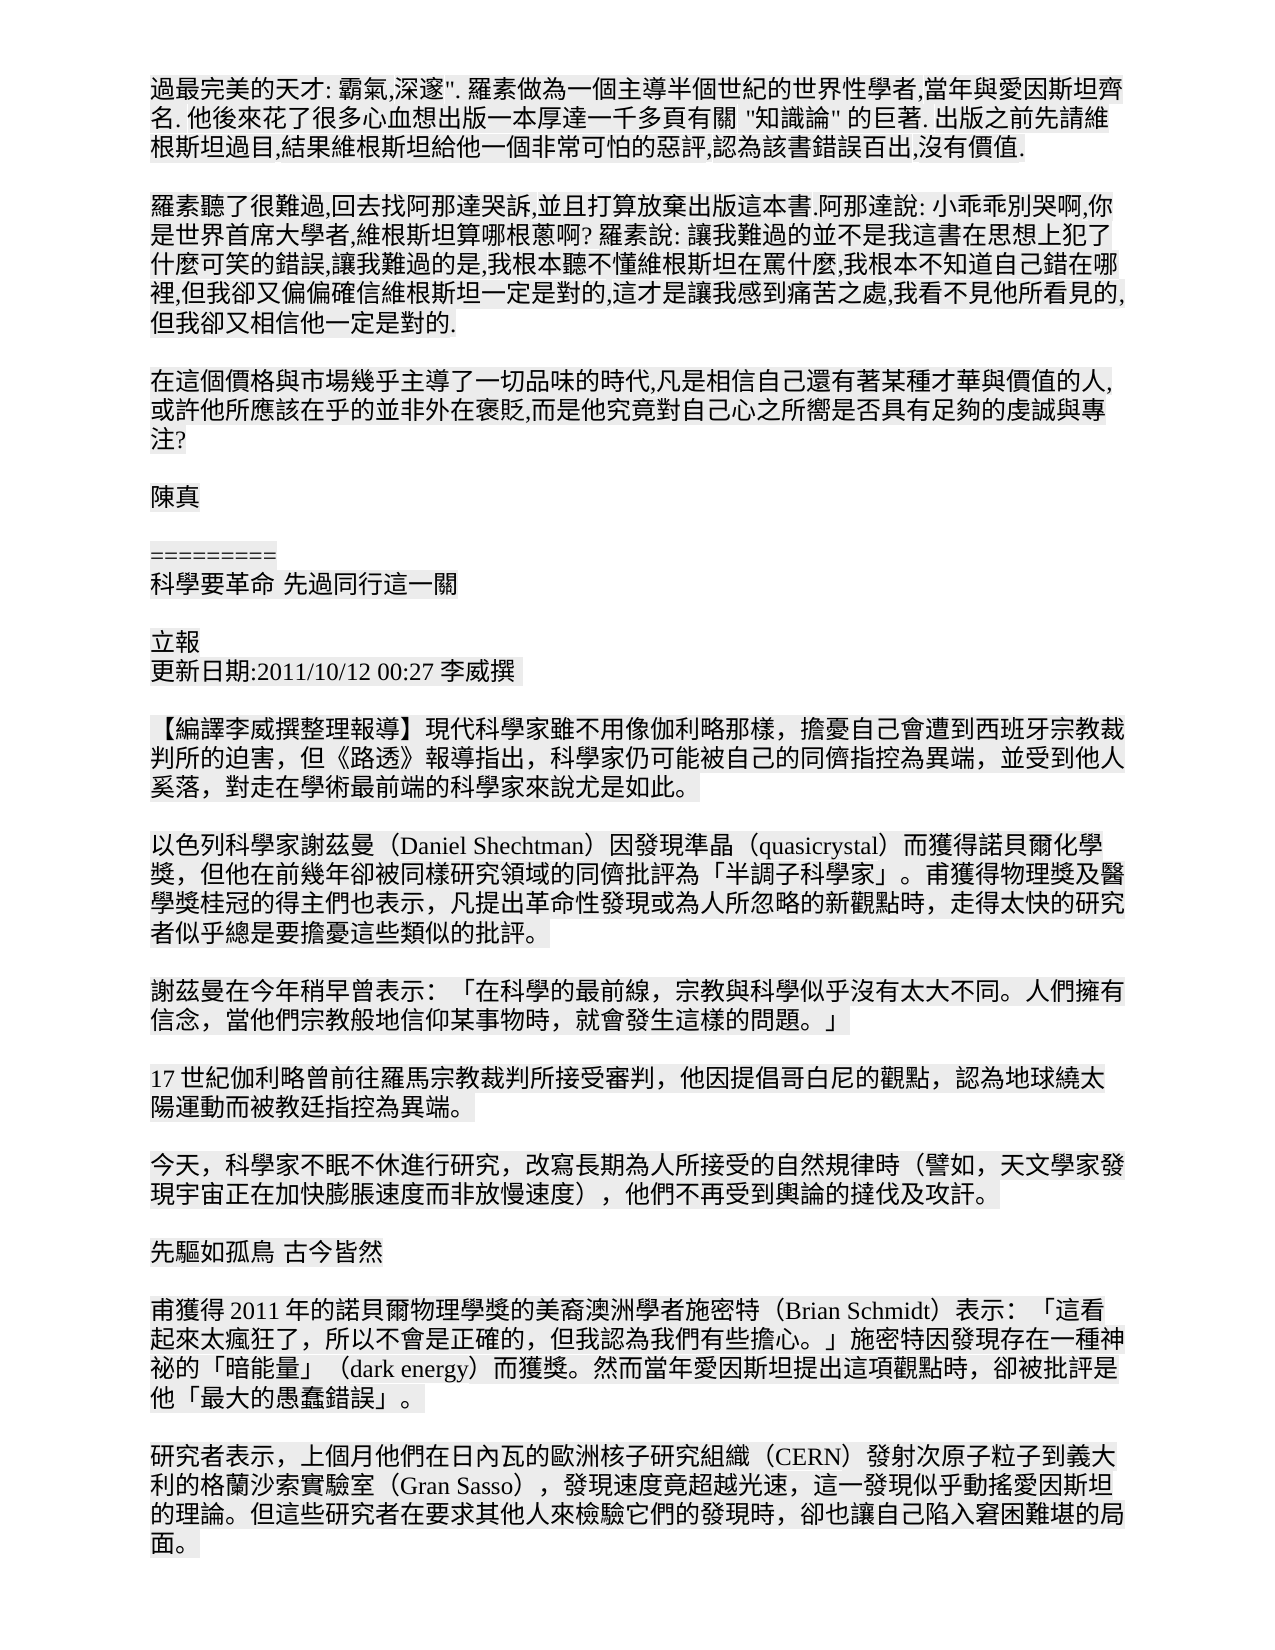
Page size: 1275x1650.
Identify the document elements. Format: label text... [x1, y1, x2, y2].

text 維根斯坦沒有完成大學部的學業,但他卻又覺得自己已經解決了所有哲學問題,於是就離開劍橋,跑去打仗當小學老師當園丁甚至企圖進入修道院或是乾脆自殺算了(連準備上吊的繩子都買好了),經過漫長的16年之後,他慢慢又覺得自己過去的哲學想法錯了,於是以四十多歲的高齡,在當時具有舉世聲望的羅素之強力協助下重返劍橋大學部就讀,稍後羅素並幫他以TRACTATUS這本完全不符合學術語言與規範的小書充當博士論文,直接頒給維根斯坦一個博士學位,以便讓他能夠繼續留在劍橋. TRACTATUS沒有一家出版社願意出版,劍橋出版社甚至給了一個 "毫無學術價值" 的評語直接拒絕出版. 後來應該是牛津出版社吧,提出一個條件說,除非羅素能夠在書本前面寫一篇導論,藉由羅素的舉世崇高學術聲望來抬舉這本書,出版社才願意出版. 於是羅素就寫了一篇導論,維根斯坦一看差點沒氣死,罵說羅素對他的想法 "一個字也不懂",不願意讓羅素的導論出現在他的書中. 總之,後來在羅素的奔走下,"沒有任何學術價值" 的TRACTATUS最後還是出版了. 當維根斯坦藉此取得學位與教職而留在劍橋時,那時劍橋有個也挺大牌的哲學家,但是,這人在當時雖然很大牌,但他究竟叫什麼名字其實後人包括我也記不得了,只記得是個笨蛋,但卻走路有風,得意洋洋. 讓我印象很深的一幕是,忘了是聽誰說的或是在哪本書上看到的,這位當年的大牌學者有幾次在校園走廊上遇到維根斯坦,總是露出很不屑的戲謔表情,把維根斯坦當成一個沒有學術能力只會虛張聲勢胡扯些奇怪想法的怪物小癟三那樣看待,幾次言談中,聽到有人推崇維根斯坦的思想才華,這大牌教授總是面露鄙夷嘲諷. 這常讓我想起沈從文年輕時投稿給某雜誌社的事,他因為缺錢用,需要稿費,於是寫了很多文章投稿,但卻屢投不中. 不但不中,而且投稿投到成為笑柄. 有一次,在那個雜誌社的編輯會議上,主編說,咱們雜誌社投稿狀況並不踴躍. 一個負責收稿的小妹說 "沒有啊,投稿很踴躍啊,投來了好多稿件啊." 說著說著就把沈從文的一堆稿件整個攤開在桌上,形成長長的一條,佔滿桌面,引起哄堂大笑. 像這樣一些 "馬文才嘲笑唐伯虎" 的事情很常見,所以其實也沒什麼,不這樣才奇怪. 畢竟人們總是根據某種世俗標準或者說價格來衡量人事物的價值,究竟有多少人不是這樣呢? 究竟有多少人真的具有什麼慧眼呢? 我看少之又少,千萬人之中恐怕數不滿一個巴掌. 也因此,當有人不管是捧你或貶你,你都不用太當真,捧你不用高興,貶你也不必氣餒,因為人們不管是捧你貶你其實也都只是根據某種毫無意義的世俗價格. 根據馬悅然可信的內幕性證詞,沈從文如果再晚個幾天死掉,1988年的諾貝爾文學獎就是他,他將是中文世界第一個獲獎者. 但在我看來,得不得諾貝爾獎,對於沈從文其人其文的價值來說,也不會有絲毫增色. 常令我感慨的是,當沈從文仍然是個笑柄時,他卻已經相信自己的作品終將超越世上一切平庸. 羅素倒也有著這樣的慧眼,當維根斯坦仍是笑柄時,羅素不但仰慕佩服,而且視之為 "此生見過最完美的天才: 霸氣,深邃". 羅素做為一個主導半個世紀的世界性學者,當年與愛因斯坦齊名. 他後來花了很多心血想出版一本厚達一千多頁有關 "知識論" 的巨著. 出版之前先請維根斯坦過目,結果維根斯坦給他一個非常可怕的惡評,認為該書錯誤百出,沒有價值. 羅素聽了很難過,回去找阿那達哭訴,並且打算放棄出版這本書.阿那達說: 小乖乖別哭啊,你是世界首席大學者,維根斯坦算哪根蔥啊? 羅素說: 讓我難過的並不是我這書在思想上犯了什麼可笑的錯誤,讓我難過的是,我根本聽不懂維根斯坦在罵什麼,我根本不知道自己錯在哪裡,但我卻又偏偏確信維根斯坦一定是對的,這才是讓我感到痛苦之處,我看不見他所看見的,但我卻又相信他一定是對的. 在這個價格與市場幾乎主導了一切品味的時代,凡是相信自己還有著某種才華與價值的人,或許他所應該在乎的並非外在褒貶,而是他究竟對自己心之所嚮是否具有足夠的虔誠與專注? 陳真 ========= 科學要革命 先過同行這一關 立報 更新日期:2011/10/12 00:27 李威撰 【編譯李威撰整理報導】現代科學家雖不用像伽利略那樣，擔憂自己會遭到西班牙宗教裁判所的迫害，但《路透》報導指出，科學家仍可能被自己的同儕指控為異端，並受到他人奚落，對走在學術最前端的科學家來說尤是如此。 以色列科學家謝茲曼（Daniel Shechtman）因發現準晶（quasicrystal）而獲得諾貝爾化學獎，但他在前幾年卻被同樣研究領域的同儕批評為「半調子科學家」。甫獲得物理獎及醫學獎桂冠的得主們也表示，凡提出革命性發現或為人所忽略的新觀點時，走得太快的研究者似乎總是要擔憂這些類似的批評。 謝茲曼在今年稍早曾表示：「在科學的最前線，宗教與科學似乎沒有太大不同。人們擁有信念，當他們宗教般地信仰某事物時，就會發生這樣的問題。」 17世紀伽利略曾前往羅馬宗教裁判所接受審判，他因提倡哥白尼的觀點，認為地球繞太陽運動而被教廷指控為異端。 今天，科學家不眠不休進行研究，改寫長期為人所接受的自然規律時（譬如，天文學家發現宇宙正在加快膨脹速度而非放慢速度），他們不再受到輿論的撻伐及攻訐。 先驅如孤鳥 古今皆然 甫獲得2011年的諾貝爾物理學獎的美裔澳洲學者施密特（Brian Schmidt）表示：「這看起來太瘋狂了，所以不會是正確的，但我認為我們有些擔心。」施密特因發現存在一種神祕的「暗能量」（dark energy）而獲獎。然而當年愛因斯坦提出這項觀點時，卻被批評是他「最大的愚蠢錯誤」。 研究者表示，上個月他們在日內瓦的歐洲核子研究組織（CERN）發射次原子粒子到義大利的格蘭沙索實驗室（Gran Sasso），發現速度竟超越光速，這一發現似乎動搖愛因斯坦的理論。但這些研究者在要求其他人來檢驗它們的發現時，卻也讓自己陷入窘困難堪的局面。 即使科學家已普遍贊成某一觀點，他們也會避免讓民眾感到驚奇，以免對新研究有過份期許。2011年獲諾貝爾醫學獎的史坦曼（Ralph Steinman）在1970年代發現一種可能可以治療癌症的樹狀細胞就是一例。 謝茲曼4月接受以色列《國土報》（Haaretz）的訪談時，回憶起當初那些難堪的畫面。1982年他參加美國一個研究團隊，當時他發現一種後來被認為是全新種類的實體，這種實體介於玻璃這類不規則的物質與規則的結晶體之間。然而研究團隊的負責人在某一天卻來到他的書桌前。 謝茲曼回憶道：「他給我一個奇異的笑容，然後把一本教科書放在我桌上，他說：『請讀讀這裡是怎麼寫的。』」隔天，這名以色列的研究員被要求離開研究團隊，因為他讓這個團隊「蒙羞」。 在倫敦大學學院（UCL）鑽研醫學史的李維茲（Carole Reeves）表示：「科學史上經常發生放逐荒野的情況，尤其是在即將發生典範轉移的時刻。」 哥白尼、牛頓、拉瓦節（Lavoisier）、愛因斯坦跟達爾文，這些後來都被當成是為科學帶來革命的科學家都開創出新的模形，但這同時也需要科學社群去駁斥現存的模型。李維茲以哥白尼為例，他極不願意出版自己的新理論，這跟達爾文的進化論一樣，他們都預見這勢必會引發爭論，特別是與神學觀點相牴觸。 擔任英國皇家天文學家（Astronomer Royal）主席，也是劍橋大學天體物理學教授的芮斯（Martin Rees）爵士表示，近來情況沒有變得更好，仍然有「一小群人不被重視，且正經歷艱困時期」的研究者。 不幸的是，史坦曼在獲獎前3天就撒手人寰，當他耗費無數光陰在致力於研究新型的免疫系統細胞時，有好一段時間沒有得到應有的重視。史坦曼的兒子亞當向《路透》表示，父親在追求研究時，面臨眾人的質疑。 典範交替 路難行 科學進展並非總是斷裂的、違反直覺的，而是先提出一些重大觀念，然後屢經科學社群不斷試煉，才會達到斷裂點。 當選美國化學學會（ACS）主席的沙卡須利（Bassam Shakhashiri）表示，這就是遊戲的本質，他向《路透》表示：「這就是我們如何從事科學，我們仔細檢查、我們深思熟慮；我們要看證據、我們彼此對於證據的一制性及如何理解來進行激辯。」 美國化學學會在諾貝爾化學獎公布後，稱讚謝茲曼的重大發現。但在1980及1990年代初期，曾擔任ACS主席的鮑靈（Linus Pauling）就激烈批判謝茲曼的研究，他說：「根本不存在像準晶這樣的東西，只是個半調子科學家。。」 對於研究不符合既定教條的研究者來說，要在學術圈生存並不容易。美國科學促進會（AAAS）執行長雷希納（Alan Leshner）表示，比起點滴累進的研究進展，革命性的發現需要更多證據來支持，他說：「這就是科學的進程：向我證明，如果你無法證明，它就仍然會是個不及格的觀念。」 劍橋大學科學史暨科學哲學學系教授佛瑞斯特（John Forrester）指出，著有《科學革命的結構》的孔恩曾指出典範轉移，這是走在時代尖端的研究者所要面對的。佛瑞斯特說：「這是一個危險境地，因為這會賭上你的職業。但這就是孔恩說的故事，你會跟不同的群體產生摩擦爭議。」 愛因斯坦曾反駁量子糾纏（quantum entanglement），將之形容為「鬼魅般的超距作用」。然而在1970到1990年代，許多研究都肯定量子糾纏的效應，曾致力在這項研究的科學家，也是今年可能獲得諾貝爾物理學獎的候選人一。 尾大不掉 應虛懷若谷 為何走在尖端的科學家總是如此孤獨？專家表示，科學革命的本質，就是新典範與原本的常態科學無法相容，新典範迫使科學社群必須去重新評估長期以來所熟悉的概念，但科學社群卻又不大願意放棄舊有的典範。 李維茲指出，類似的故事也發生在2005年諾貝爾醫學獎得主馬歇爾（Barry Marshall）與瓦倫的身上，他們發現有80％的胃潰瘍是由幽門螺旋桿菌所引起，但這項發現有好幾年的時間是受到冷落的。 李維茲表示，當時醫學界普遍認為，胃潰瘍是分泌過多胃酸所致，這項觀點在1980年代支持葛蘭素史克藥廠（GlaxoSmithKline）大量生產賣得極佳的善胃得（Zantac），善胃得的藥效主要是抑制胃酸。 李維茲指出，這是攸關數十億美元商機的產品，強而有力的藥廠、以及接受藥廠提供研究資金的科學家，都將重點放在胃酸分泌。儘管許多醫生在動胃部與12指腸手術時，已經發現胃潰瘍的因素可能與研究發現有出入。 歷史上，許多革命性的科學家都保持了堅強的風骨與信念。謝茲曼在得知獲獎後，回想起過去被人要求念點教科書的窘境，他只在推特上以簡單的一句話來表示自己的感想：「一名好的科學家，就是不會百分之百確信在教科書裡念到的內容的科學家。」 [150, 75, 1125, 1558]
